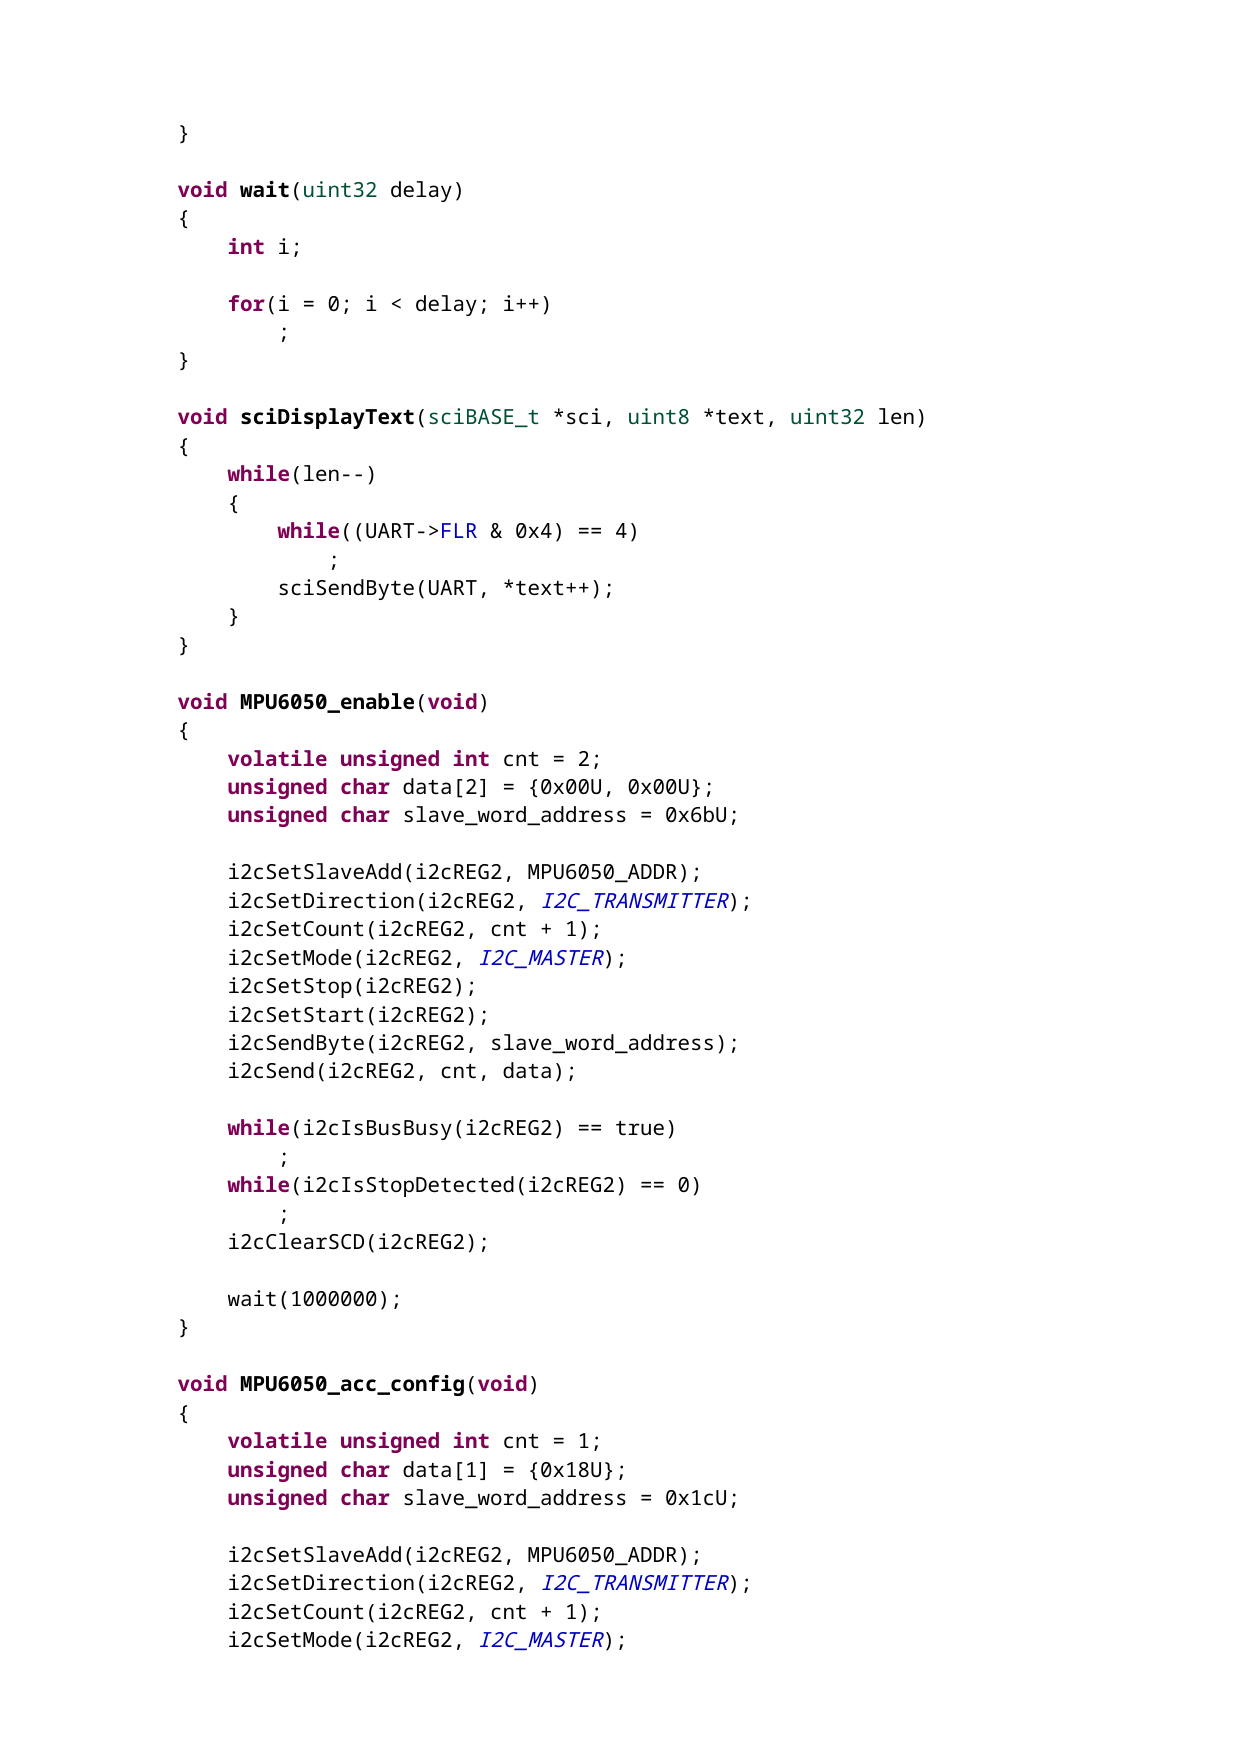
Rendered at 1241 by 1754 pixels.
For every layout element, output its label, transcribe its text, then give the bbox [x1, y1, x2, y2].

text } [177, 346, 1063, 374]
text { [177, 1398, 1063, 1426]
text wait(1000000); [177, 1284, 1063, 1312]
text } [177, 602, 1063, 630]
text i2cSendByte(i2cREG2, slave_word_address); [177, 1028, 1063, 1057]
text i2cSend(i2cREG2, cnt, data); [177, 1057, 1063, 1085]
text while(i2cIsBusBusy(i2cREG2) == true) [177, 1113, 1063, 1142]
text i2cSetCount(i2cREG2, cnt + 1); [177, 1597, 1063, 1625]
text for(i = 0; i < delay; i++) [177, 289, 1063, 317]
text while(i2cIsStopDetected(i2cREG2) == 0) [177, 1170, 1063, 1199]
text i2cSetSlaveAdd(i2cREG2, MPU6050_ADDR); [177, 857, 1063, 886]
text void MPU6050_acc_config(void) [177, 1369, 1063, 1398]
text } [177, 630, 1063, 658]
text i2cSetDirection(i2cREG2, I2C_TRANSMITTER); [177, 1568, 1063, 1597]
text i2cSetStart(i2cREG2); [177, 1000, 1063, 1028]
text unsigned char slave_word_address = 0x6bU; [177, 801, 1063, 829]
text ; [177, 1199, 1063, 1227]
text } [177, 1312, 1063, 1341]
text unsigned char slave_word_address = 0x1cU; [177, 1483, 1063, 1512]
text { [177, 488, 1063, 516]
text void sciDisplayText(sciBASE_t *sci, uint8 *text, uint32 len) [177, 402, 1063, 431]
text unsigned char data[1] = {0x18U}; [177, 1455, 1063, 1483]
text i2cSetCount(i2cREG2, cnt + 1); [177, 914, 1063, 943]
text i2cSetSlaveAdd(i2cREG2, MPU6050_ADDR); [177, 1540, 1063, 1568]
text void MPU6050_enable(void) [177, 687, 1063, 715]
text ; [177, 545, 1063, 573]
text i2cSetMode(i2cREG2, I2C_MASTER); [177, 943, 1063, 971]
text { [177, 431, 1063, 459]
text unsigned char data[2] = {0x00U, 0x00U}; [177, 772, 1063, 801]
text ; [177, 317, 1063, 346]
text i2cSetDirection(i2cREG2, I2C_TRANSMITTER); [177, 886, 1063, 914]
text ; [177, 1142, 1063, 1170]
text i2cSetStop(i2cREG2); [177, 971, 1063, 1000]
text void wait(uint32 delay) [177, 175, 1063, 203]
text } [177, 118, 1063, 147]
text volatile unsigned int cnt = 2; [177, 744, 1063, 772]
text sciSendByte(UART, *text++); [177, 573, 1063, 602]
text int i; [177, 232, 1063, 260]
text { [177, 715, 1063, 744]
text volatile unsigned int cnt = 1; [177, 1426, 1063, 1455]
text { [177, 203, 1063, 232]
text i2cSetMode(i2cREG2, I2C_MASTER); [177, 1625, 1063, 1654]
text while(len--) [177, 459, 1063, 488]
text i2cClearSCD(i2cREG2); [177, 1227, 1063, 1256]
text while((UART->FLR & 0x4) == 4) [177, 516, 1063, 545]
